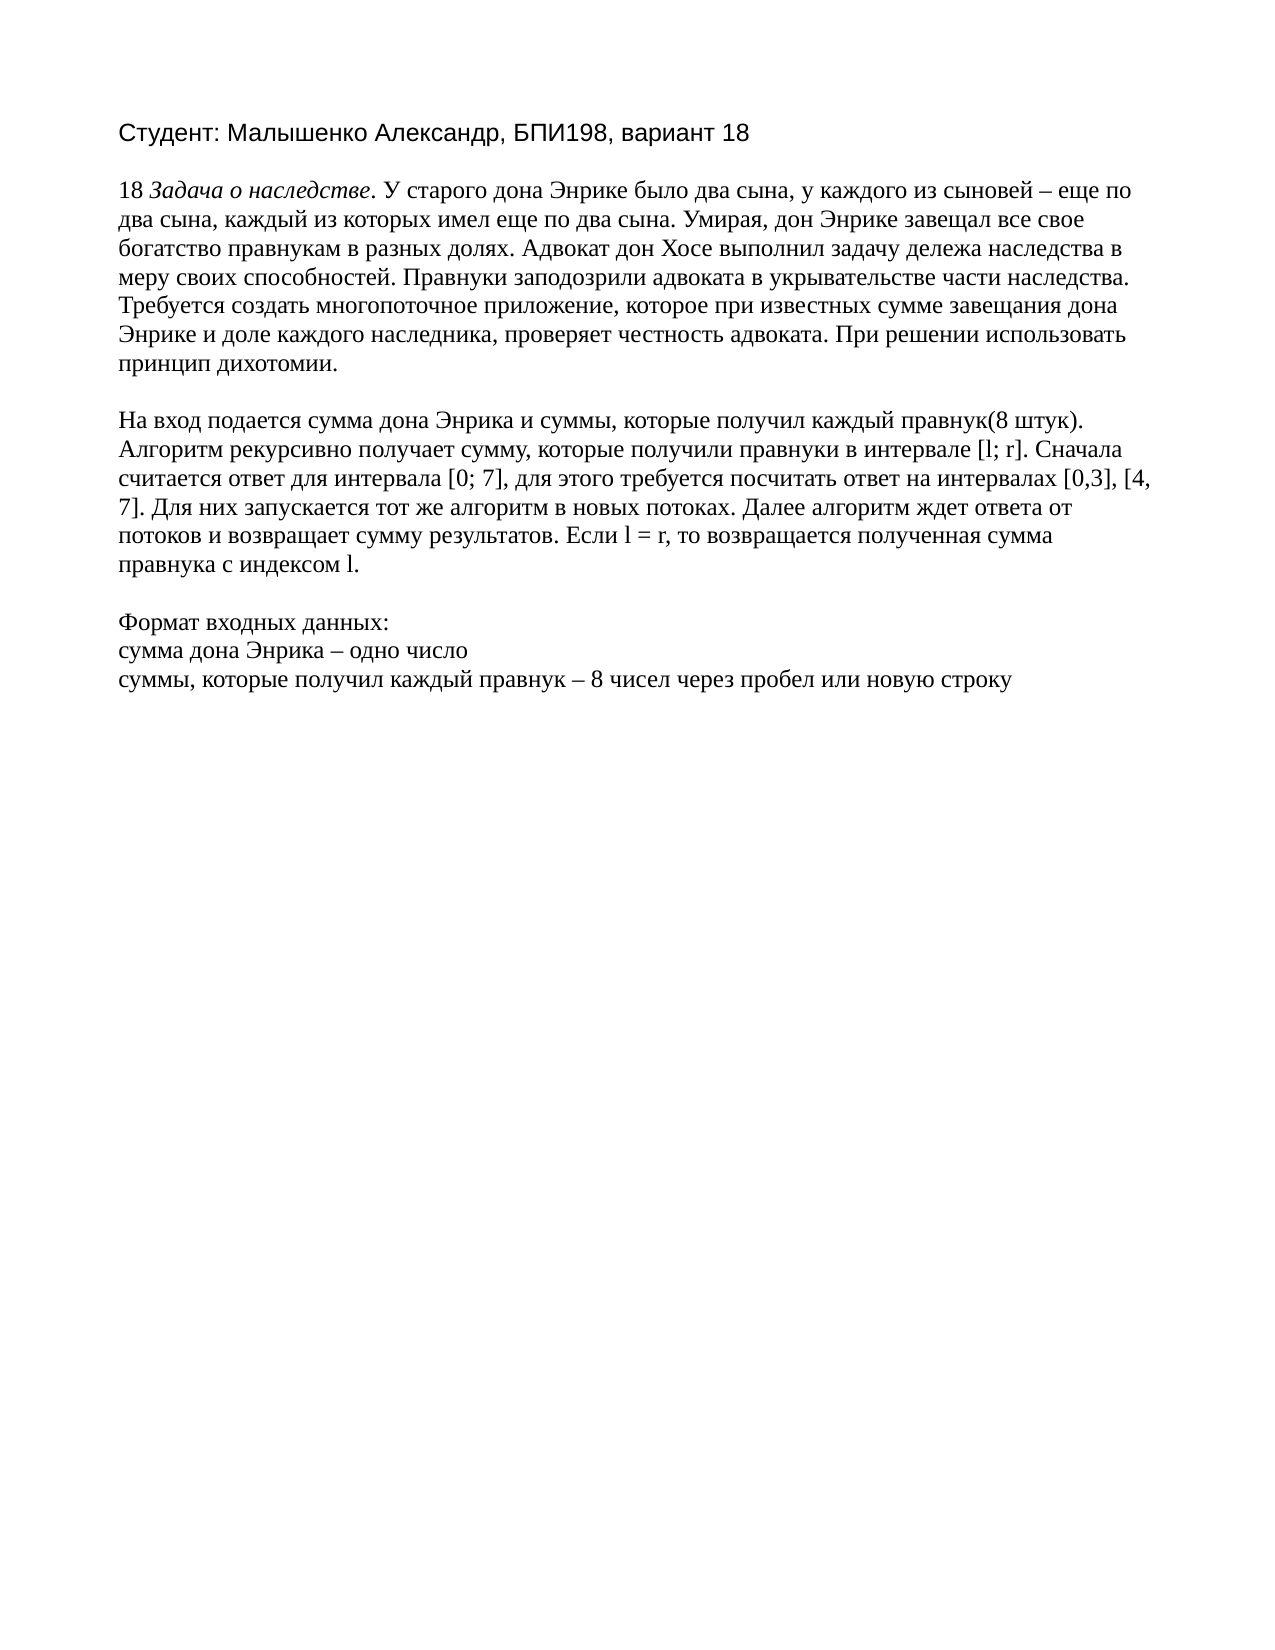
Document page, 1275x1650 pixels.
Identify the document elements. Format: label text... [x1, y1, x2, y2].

text Формат входных данных: [118, 607, 1157, 636]
text 18 Задача о наследстве. У старого дона Энрике было два сына, у каждого из сыновей – еще по два сына, каждый из которых имел еще по два сына. Умирая, дон Энрике завещал все свое богатство правнукам в разных долях. Адвокат дон Хосе выполнил задачу дележа наследства в меру своих способностей. Правнуки заподозрили адвоката в укрывательстве части наследства. Требуется создать многопоточное приложение, которое при известных сумме завещания дона Энрике и доле каждого наследника, проверяет честность адвоката. При решении использовать принцип дихотомии. [118, 176, 1157, 377]
text сумма дона Энрика – одно число [118, 636, 1157, 664]
text Студент: Малышенко Александр, БПИ198, вариант 18 [118, 118, 1157, 147]
text суммы, которые получил каждый правнук – 8 чисел через пробел или новую строку [118, 664, 1157, 693]
text На вход подается сумма дона Энрика и суммы, которые получил каждый правнук(8 штук). Алгоритм рекурсивно получает сумму, которые получили правнуки в интервале [l; r]. Сначала считается ответ для интервала [0; 7], для этого требуется посчитать ответ на интервалах [0,3], [4, 7]. Для них запускается тот же алгоритм в новых потоках. Далее алгоритм ждет ответа от потоков и возвращает сумму результатов. Если l = r, то возвращается полученная сумма правнука с индексом l. [118, 406, 1157, 578]
